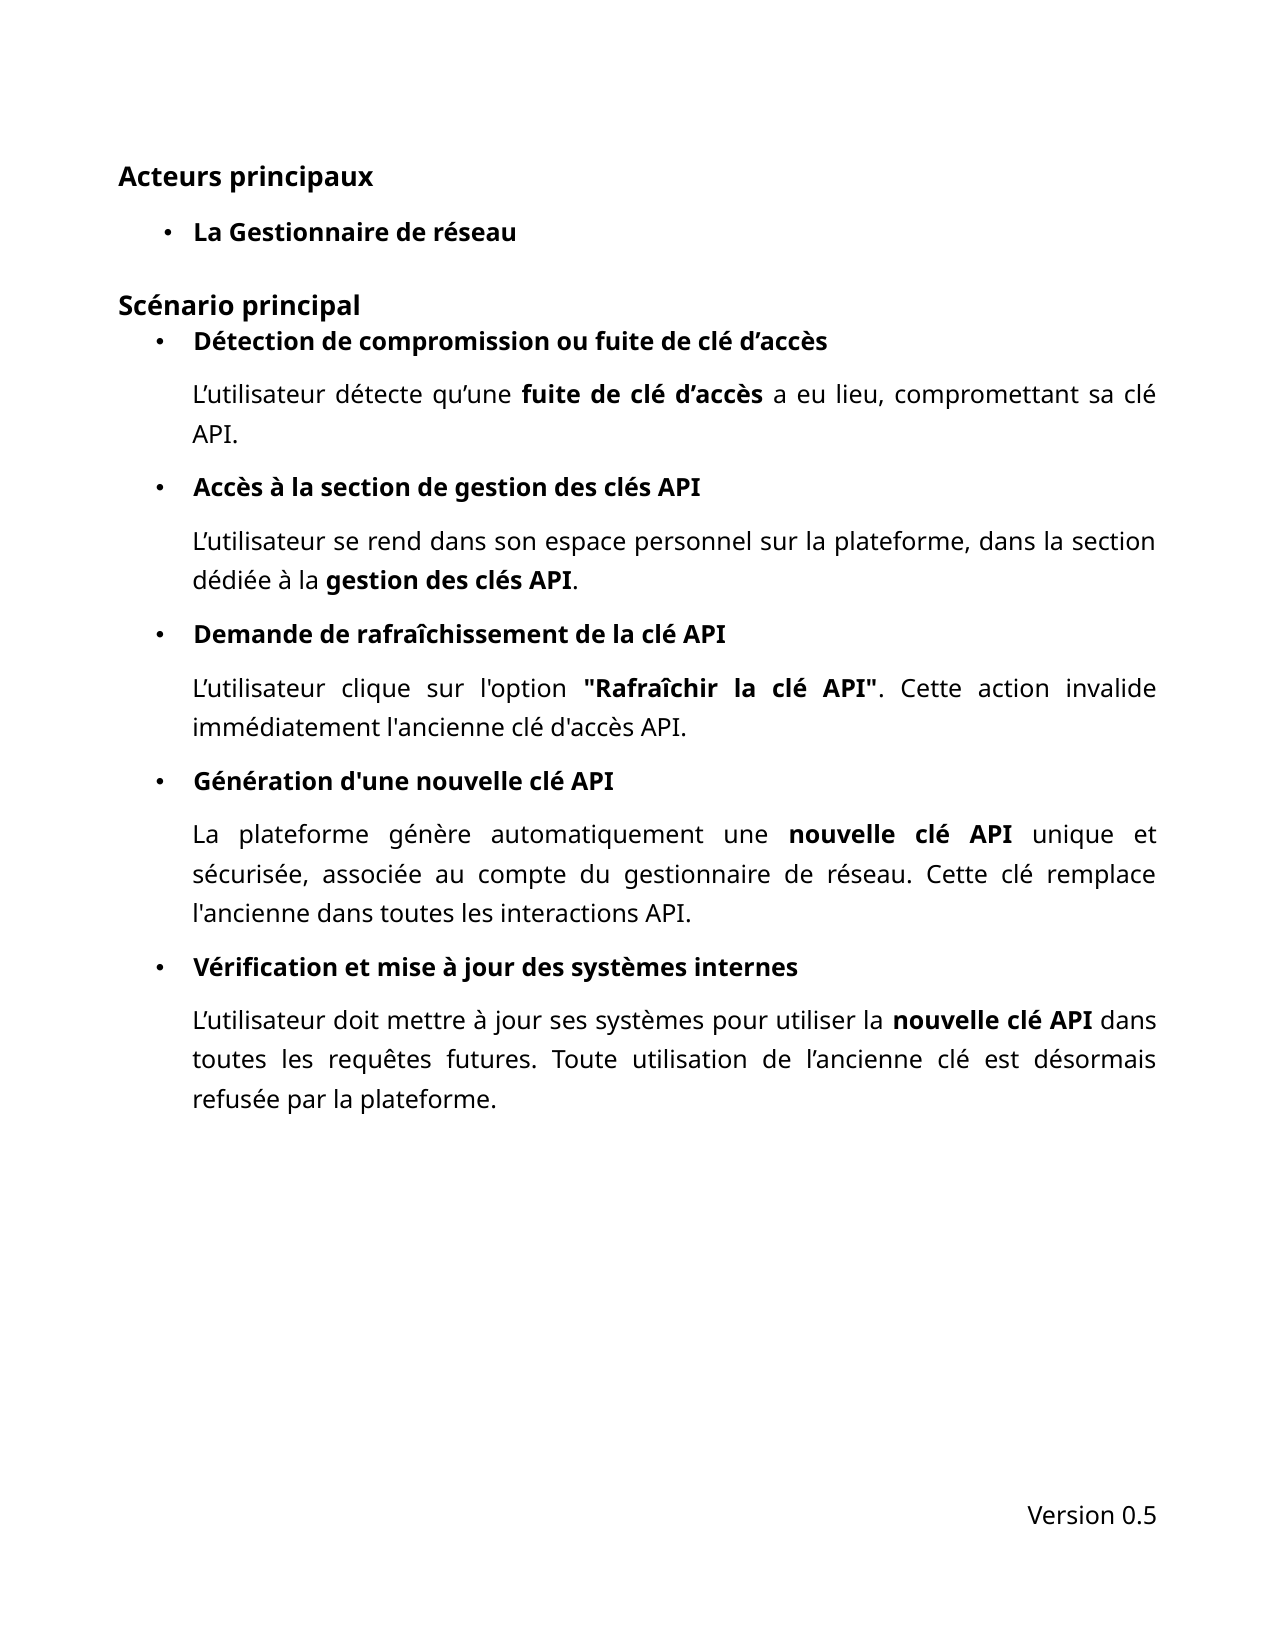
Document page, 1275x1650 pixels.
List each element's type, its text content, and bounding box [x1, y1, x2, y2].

list L’utilisateur détecte qu’une fuite de clé d’accès a eu lieu, compromettant sa clé API. [162, 377, 1157, 450]
list L’utilisateur doit mettre à jour ses systèmes pour utiliser la nouvelle clé API dans toutes les requêtes futures. Toute utilisation de l’ancienne clé est désormais refusée par la plateforme. [162, 1003, 1157, 1115]
list Détection de compromission ou fuite de clé d’accès [156, 323, 1157, 357]
list La Gestionnaire de réseau [164, 214, 1157, 248]
list La plateforme génère automatiquement une nouvelle clé API unique et sécurisée, associée au compte du gestionnaire de réseau. Cette clé remplace l'ancienne dans toutes les interactions API. [162, 817, 1157, 929]
list Vérification et mise à jour des systèmes internes [156, 949, 1157, 983]
list L’utilisateur clique sur l'option "Rafraîchir la clé API". Cette action invalide immédiatement l'ancienne clé d'accès API. [162, 670, 1157, 744]
list Génération d'une nouvelle clé API [156, 763, 1157, 797]
list L’utilisateur se rend dans son espace personnel sur la plateforme, dans la section dédiée à la gestion des clés API. [162, 524, 1157, 597]
text Scénario principal [118, 286, 1157, 323]
list Accès à la section de gestion des clés API [156, 470, 1157, 504]
list Demande de rafraîchissement de la clé API [156, 617, 1157, 651]
text Acteurs principaux [118, 157, 1157, 194]
